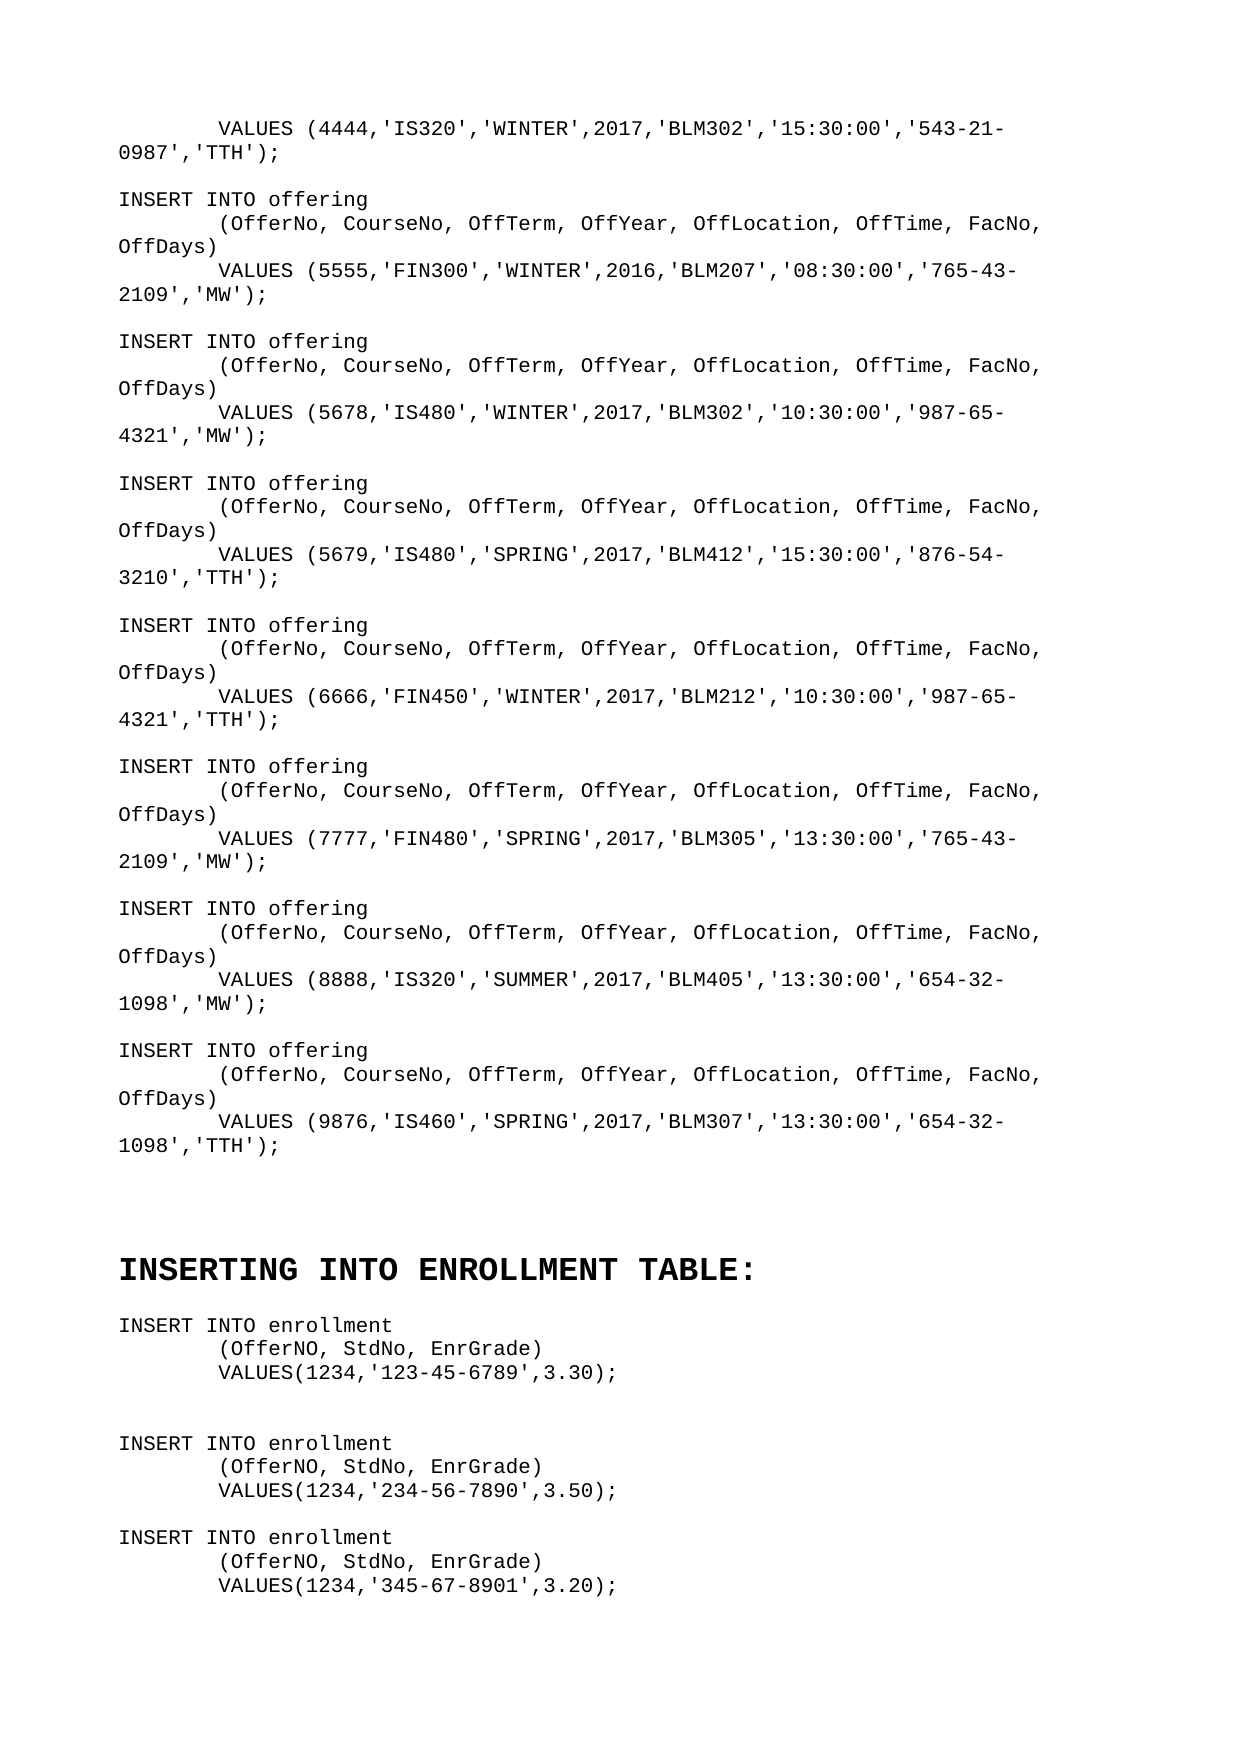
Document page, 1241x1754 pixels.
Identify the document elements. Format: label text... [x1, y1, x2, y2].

text VALUES (8888,'IS320','SUMMER',2017,'BLM405','13:30:00','654-32-1098','MW'); [118, 969, 1122, 1017]
text (OfferNO, StdNo, EnrGrade) [118, 1338, 1122, 1362]
text VALUES (5679,'IS480','SPRING',2017,'BLM412','15:30:00','876-54-3210','TTH'); [118, 544, 1122, 591]
text VALUES (5555,'FIN300','WINTER',2016,'BLM207','08:30:00','765-43-2109','MW'); [118, 260, 1122, 307]
text (OfferNo, CourseNo, OffTerm, OffYear, OffLocation, OffTime, FacNo, OffDays) [118, 354, 1122, 402]
text INSERT INTO enrollment [118, 1314, 1122, 1338]
text INSERT INTO enrollment [118, 1527, 1122, 1551]
text VALUES (5678,'IS480','WINTER',2017,'BLM302','10:30:00','987-65-4321','MW'); [118, 402, 1122, 449]
text VALUES(1234,'345-67-8901',3.20); [118, 1575, 1122, 1598]
text (OfferNo, CourseNo, OffTerm, OffYear, OffLocation, OffTime, FacNo, OffDays) [118, 780, 1122, 827]
text INSERT INTO offering [118, 331, 1122, 354]
text (OfferNO, StdNo, EnrGrade) [118, 1551, 1122, 1575]
text VALUES(1234,'123-45-6789',3.30); [118, 1362, 1122, 1386]
text (OfferNo, CourseNo, OffTerm, OffYear, OffLocation, OffTime, FacNo, OffDays) [118, 1064, 1122, 1111]
text (OfferNo, CourseNo, OffTerm, OffYear, OffLocation, OffTime, FacNo, OffDays) [118, 922, 1122, 969]
text (OfferNo, CourseNo, OffTerm, OffYear, OffLocation, OffTime, FacNo, OffDays) [118, 496, 1122, 544]
text INSERT INTO enrollment [118, 1433, 1122, 1456]
text VALUES (6666,'FIN450','WINTER',2017,'BLM212','10:30:00','987-65-4321','TTH'); [118, 686, 1122, 733]
text VALUES (9876,'IS460','SPRING',2017,'BLM307','13:30:00','654-32-1098','TTH'); [118, 1111, 1122, 1158]
text INSERT INTO offering [118, 1040, 1122, 1064]
text INSERT INTO offering [118, 473, 1122, 496]
text INSERT INTO offering [118, 615, 1122, 638]
text INSERT INTO offering [118, 189, 1122, 213]
text INSERT INTO offering [118, 757, 1122, 780]
text INSERT INTO offering [118, 898, 1122, 922]
text (OfferNO, StdNo, EnrGrade) [118, 1456, 1122, 1480]
text INSERTING INTO ENROLLMENT TABLE: [118, 1253, 1122, 1291]
text (OfferNo, CourseNo, OffTerm, OffYear, OffLocation, OffTime, FacNo, OffDays) [118, 213, 1122, 260]
text VALUES (7777,'FIN480','SPRING',2017,'BLM305','13:30:00','765-43-2109','MW'); [118, 827, 1122, 875]
text VALUES(1234,'234-56-7890',3.50); [118, 1480, 1122, 1504]
text VALUES (4444,'IS320','WINTER',2017,'BLM302','15:30:00','543-21-0987','TTH'); [118, 118, 1122, 165]
text (OfferNo, CourseNo, OffTerm, OffYear, OffLocation, OffTime, FacNo, OffDays) [118, 638, 1122, 686]
